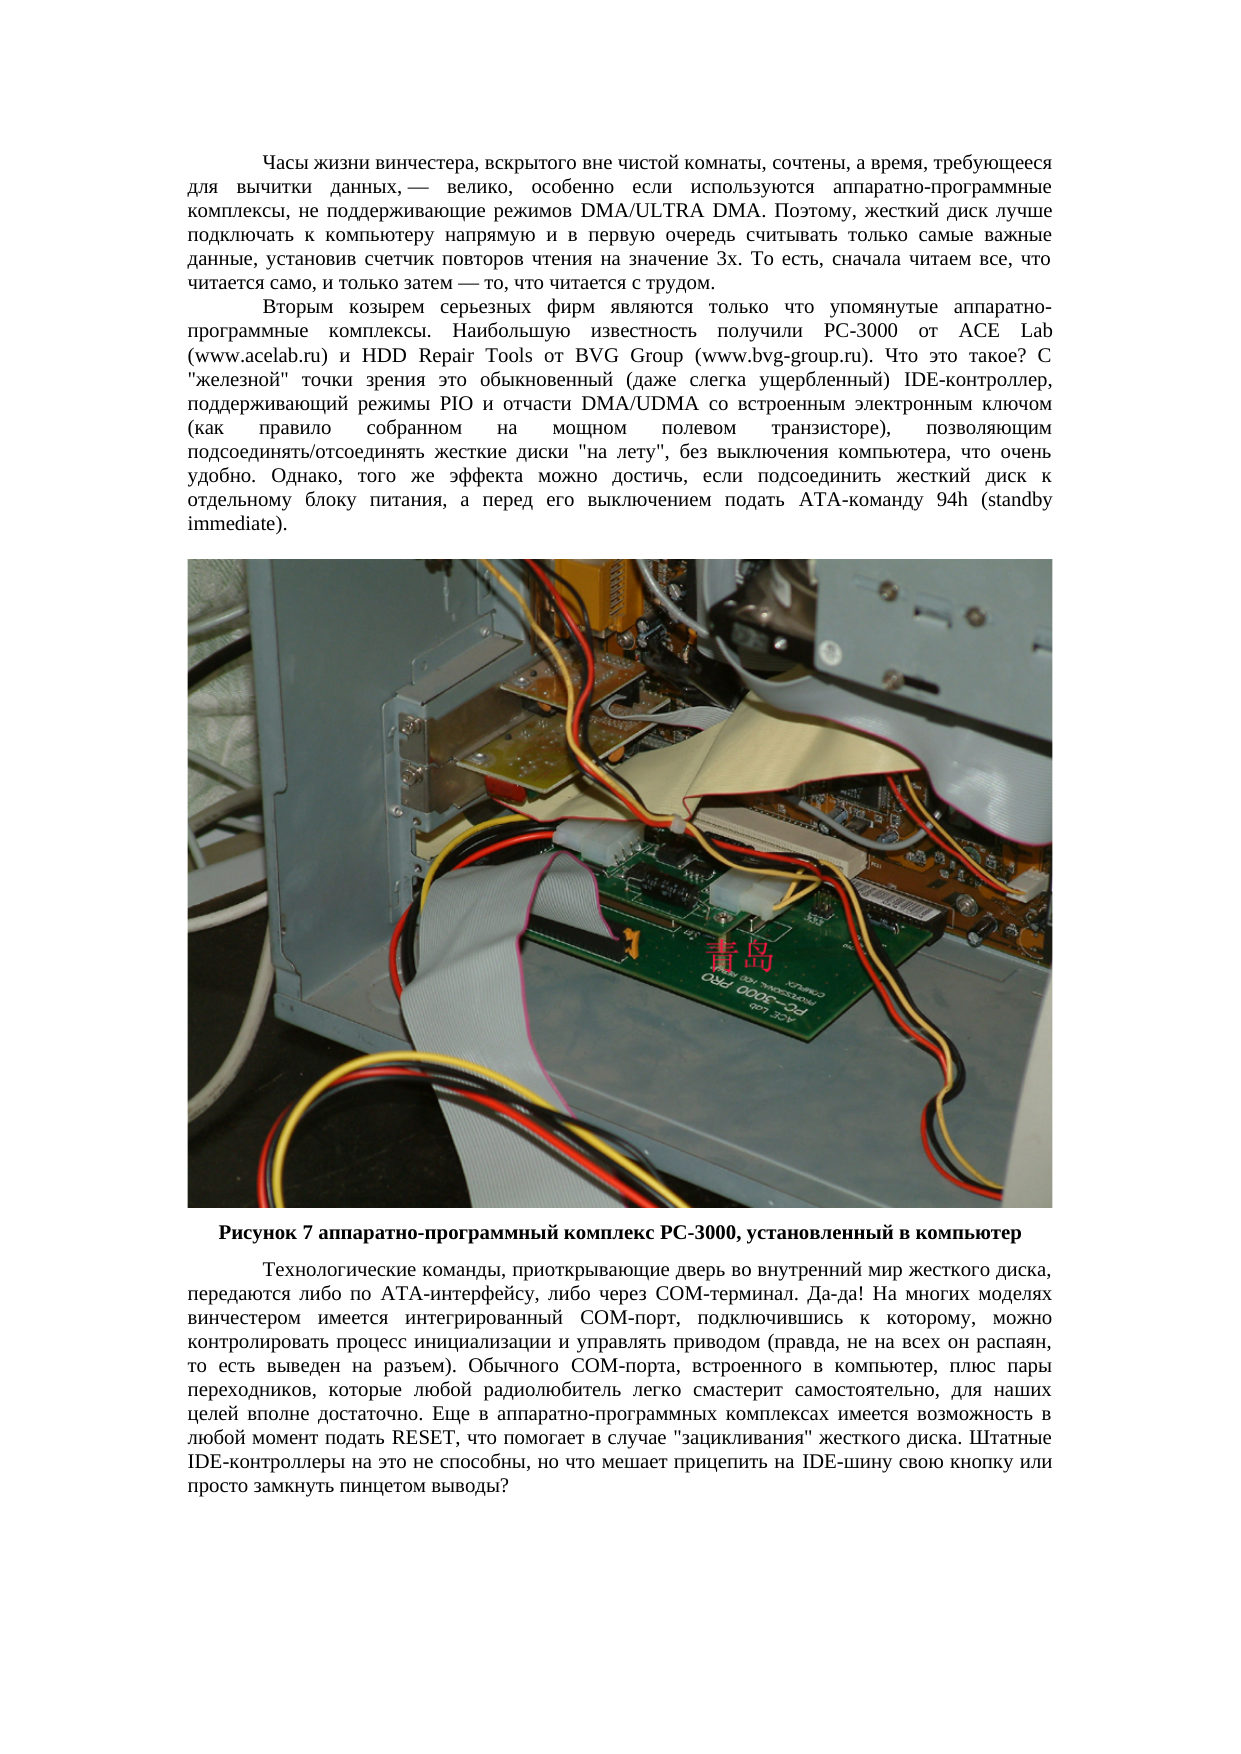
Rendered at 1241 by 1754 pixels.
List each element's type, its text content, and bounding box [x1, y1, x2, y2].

text Рисунок 7 аппаратно-программный комплекс PC-3000, установленный в компьютер [187, 1220, 1053, 1244]
picture [187, 559, 1053, 1208]
text Вторым козырем серьезных фирм являются только что упомянутые аппаратно-программные комплексы. Наибольшую известность получили PC-3000 от ACE Lab (www.acelab.ru) и HDD Repair Tools от BVG Group (www.bvg-group.ru). Что это такое? С "железной" точки зрения это обыкновенный (даже слегка ущербленный) IDE-контроллер, поддерживающий режимы PIO и отчасти DMA/UDMA со встроенным электронным ключом (как правило собранном на мощном полевом транзисторе), позволяющим подсоединять/отсоединять жесткие диски "на лету", без выключения компьютера, что очень удобно. Однако, того же эффекта можно достичь, если подсоединить жесткий диск к отдельному блоку питания, а перед его выключением подать ATA-команду 94h (standby immediate). [187, 294, 1053, 535]
text Технологические команды, приоткрывающие дверь во внутренний мир жесткого диска, передаются либо по ATA-интерфейсу, либо через COM-терминал. Да-да! На многих моделях винчестером имеется интегрированный COM-порт, подключившись к которому, можно контролировать процесс инициализации и управлять приводом (правда, не на всех он распаян, то есть выведен на разъем). Обычного COM-порта, встроенного в компьютер, плюс пары переходников, которые любой радиолюбитель легко смастерит самостоятельно, для наших целей вполне достаточно. Еще в аппаратно-программных комплексах имеется возможность в любой момент подать RESET, что помогает в случае "зацикливания" жесткого диска. Штатные IDE-контроллеры на это не способны, но что мешает прицепить на IDE-шину свою кнопку или просто замкнуть пинцетом выводы? [187, 1257, 1053, 1497]
text Часы жизни винчестера, вскрытого вне чистой комнаты, сочтены, а время, требующееся для вычитки данных, — велико, особенно если используются аппаратно-программные комплексы, не поддерживающие режимов DMA/ULTRA DMA. Поэтому, жесткий диск лучше подключать к компьютеру напрямую и в первую очередь считывать только самые важные данные, установив счетчик повторов чтения на значение 3х. То есть, сначала читаем все, что читается само, и только затем — то, что читается с трудом. [187, 150, 1053, 294]
